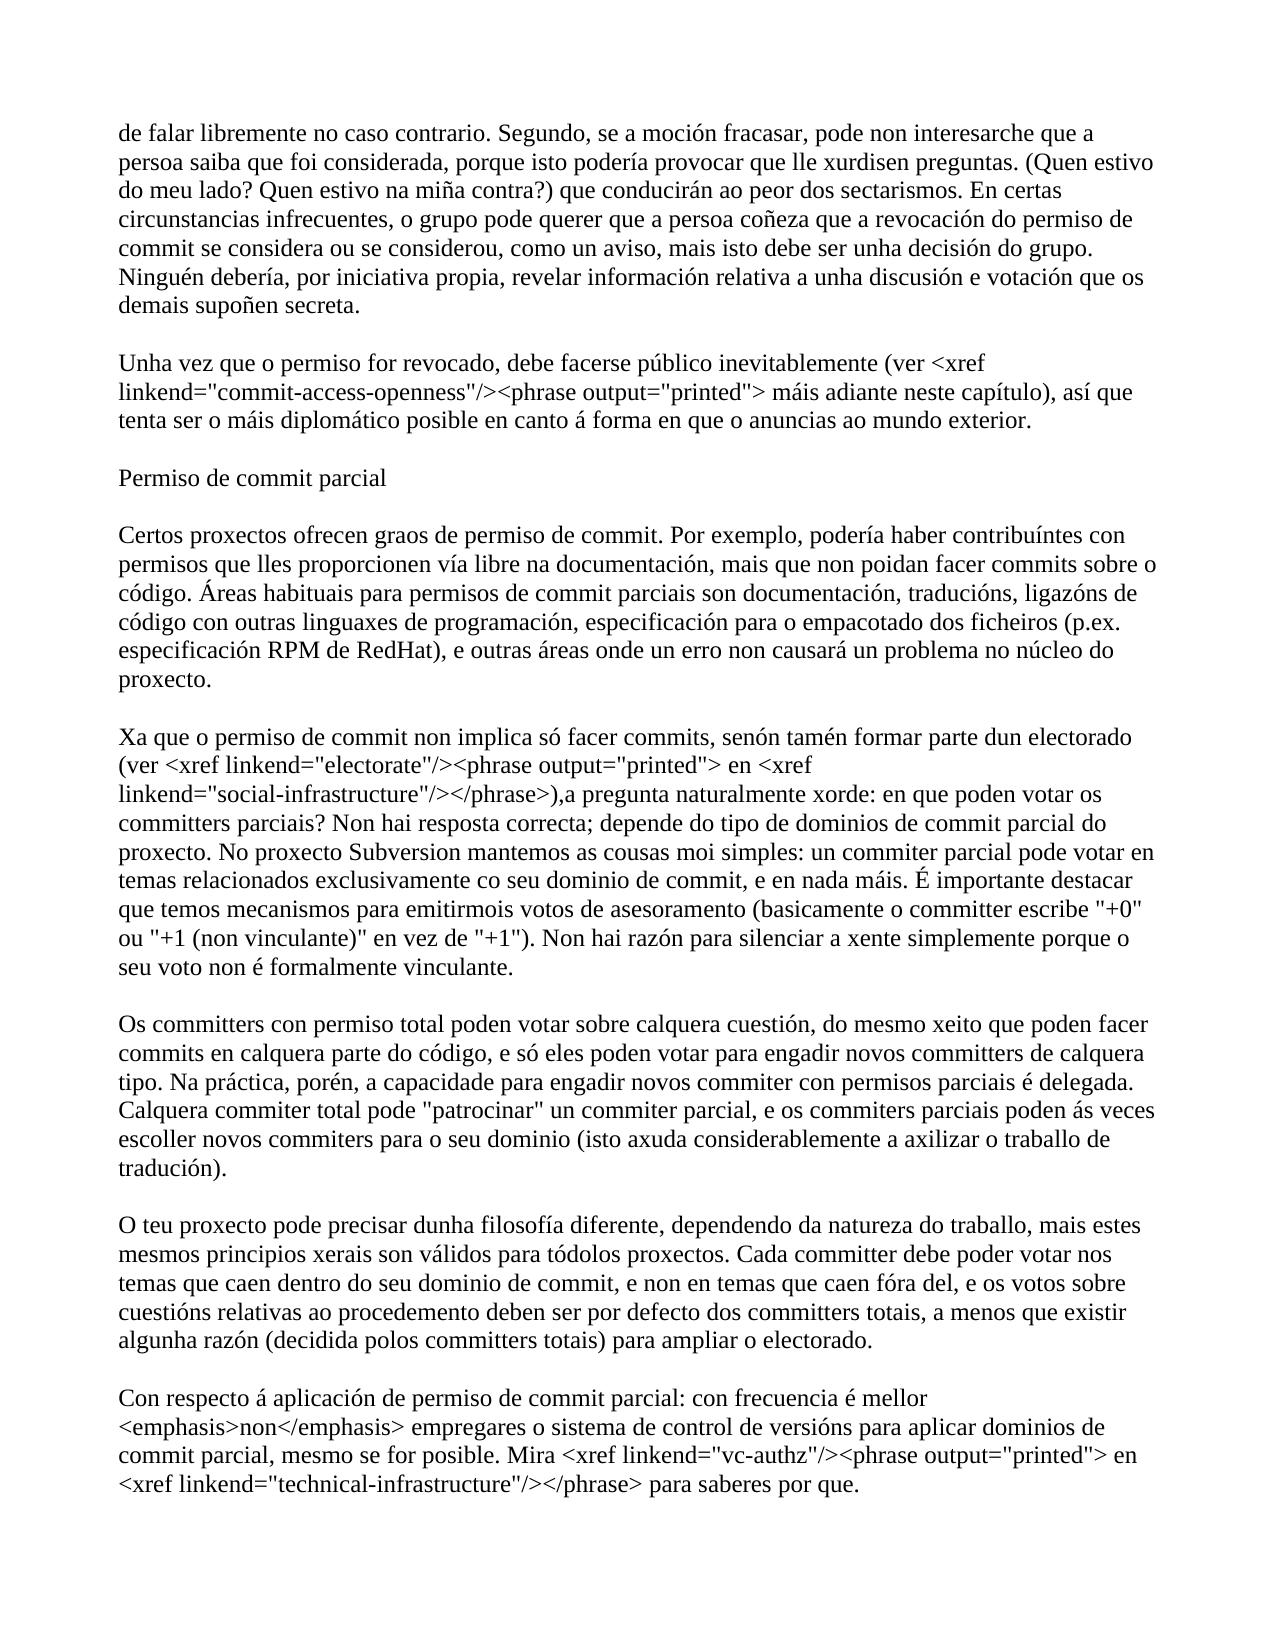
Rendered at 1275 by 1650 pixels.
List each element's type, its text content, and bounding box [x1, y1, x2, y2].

text O teu proxecto pode precisar dunha filosofía diferente, dependendo da natureza do traballo, mais estes mesmos principios xerais son válidos para tódolos proxectos. Cada committer debe poder votar nos temas que caen dentro do seu dominio de commit, e non en temas que caen fóra del, e os votos sobre cuestións relativas ao procedemento deben ser por defecto dos committers totais, a menos que existir algunha razón (decidida polos committers totais) para ampliar o electorado. [118, 1211, 1157, 1354]
text Permiso de commit parcial [118, 463, 1157, 492]
text Con respecto á aplicación de permiso de commit parcial: con frecuencia é mellor <emphasis>non</emphasis> empregares o sistema de control de versións para aplicar dominios de commit parcial, mesmo se for posible. Mira <xref linkend="vc-authz"/><phrase output="printed"> en <xref linkend="technical-infrastructure"/></phrase> para saberes por que. [118, 1383, 1157, 1498]
text Os committers con permiso total poden votar sobre calquera cuestión, do mesmo xeito que poden facer commits en calquera parte do código, e só eles poden votar para engadir novos committers de calquera tipo. Na práctica, porén, a capacidade para engadir novos commiter con permisos parciais é delegada. Calquera commiter total pode "patrocinar" un commiter parcial, e os commiters parciais poden ás veces escoller novos commiters para o seu dominio (isto axuda considerablemente a axilizar o traballo de tradución). [118, 1009, 1157, 1182]
text de falar libremente no caso contrario. Segundo, se a moción fracasar, pode non interesarche que a persoa saiba que foi considerada, porque isto podería provocar que lle xurdisen preguntas. (Quen estivo do meu lado? Quen estivo na miña contra?) que conducirán ao peor dos sectarismos. En certas circunstancias infrecuentes, o grupo pode querer que a persoa coñeza que a revocación do permiso de commit se considera ou se considerou, como un aviso, mais isto debe ser unha decisión do grupo. Ninguén debería, por iniciativa propia, revelar información relativa a unha discusión e votación que os demais supoñen secreta. [118, 118, 1157, 319]
text Xa que o permiso de commit non implica só facer commits, senón tamén formar parte dun electorado (ver <xref linkend="electorate"/><phrase output="printed"> en <xref linkend="social-infrastructure"/></phrase>),a pregunta naturalmente xorde: en que poden votar os committers parciais? Non hai resposta correcta; depende do tipo de dominios de commit parcial do proxecto. No proxecto Subversion mantemos as cousas moi simples: un commiter parcial pode votar en temas relacionados exclusivamente co seu dominio de commit, e en nada máis. É importante destacar que temos mecanismos para emitirmois votos de asesoramento (basicamente o committer escribe "+0" ou "+1 (non vinculante)" en vez de "+1"). Non hai razón para silenciar a xente simplemente porque o seu voto non é formalmente vinculante. [118, 722, 1157, 981]
text Certos proxectos ofrecen graos de permiso de commit. Por exemplo, podería haber contribuíntes con permisos que lles proporcionen vía libre na documentación, mais que non poidan facer commits sobre o código. Áreas habituais para permisos de commit parciais son documentación, traducións, ligazóns de código con outras linguaxes de programación, especificación para o empacotado dos ficheiros (p.ex. especificación RPM de RedHat), e outras áreas onde un erro non causará un problema no núcleo do proxecto. [118, 521, 1157, 693]
text Unha vez que o permiso for revocado, debe facerse público inevitablemente (ver <xref linkend="commit-access-openness"/><phrase output="printed"> máis adiante neste capítulo), así que tenta ser o máis diplomático posible en canto á forma en que o anuncias ao mundo exterior. [118, 348, 1157, 434]
